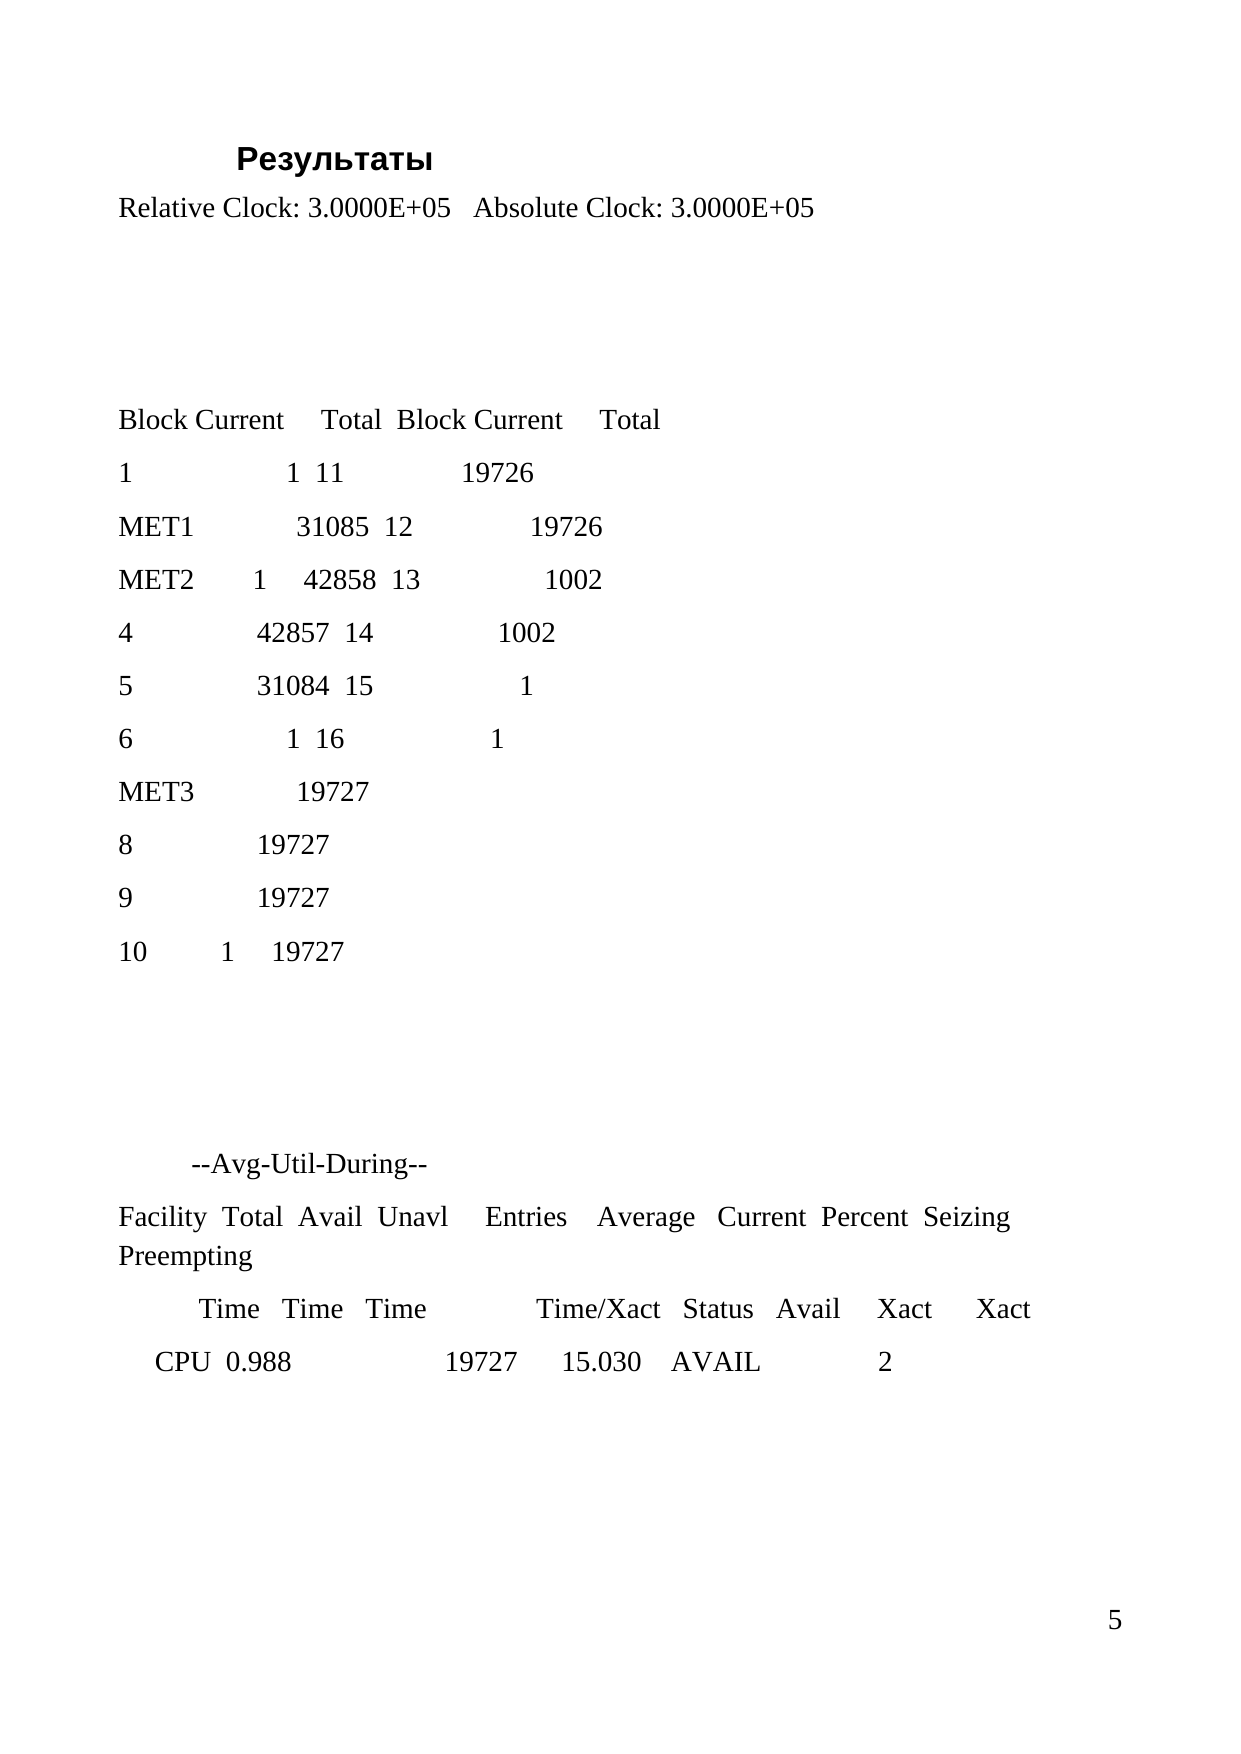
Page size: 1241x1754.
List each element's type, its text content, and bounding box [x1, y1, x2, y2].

text MET2 1 42858 13 1002 [118, 562, 1122, 595]
subtitle Результаты [118, 139, 1122, 177]
text 5 31084 15 1 [118, 668, 1122, 702]
text MET1 31085 12 19726 [118, 509, 1122, 542]
text MET3 19727 [118, 774, 1122, 808]
text 1 1 11 19726 [118, 456, 1122, 489]
text 6 1 16 1 [118, 721, 1122, 755]
text Time Time Time Time/Xact Status Avail Xact Xact [118, 1291, 1122, 1324]
text Block Current Total Block Current Total [118, 402, 1122, 436]
text Relative Clock: 3.0000E+05 Absolute Clock: 3.0000E+05 [118, 190, 1122, 223]
text Facility Total Avail Unavl Entries Average Current Percent Seizing Preempting [118, 1199, 1122, 1271]
text 10 1 19727 [118, 934, 1122, 967]
text 4 42857 14 1002 [118, 615, 1122, 648]
text 8 19727 [118, 827, 1122, 861]
text CPU 0.988 19727 15.030 AVAIL 2 [118, 1344, 1122, 1378]
text --Avg-Util-During-- [118, 1146, 1122, 1180]
text 9 19727 [118, 881, 1122, 914]
